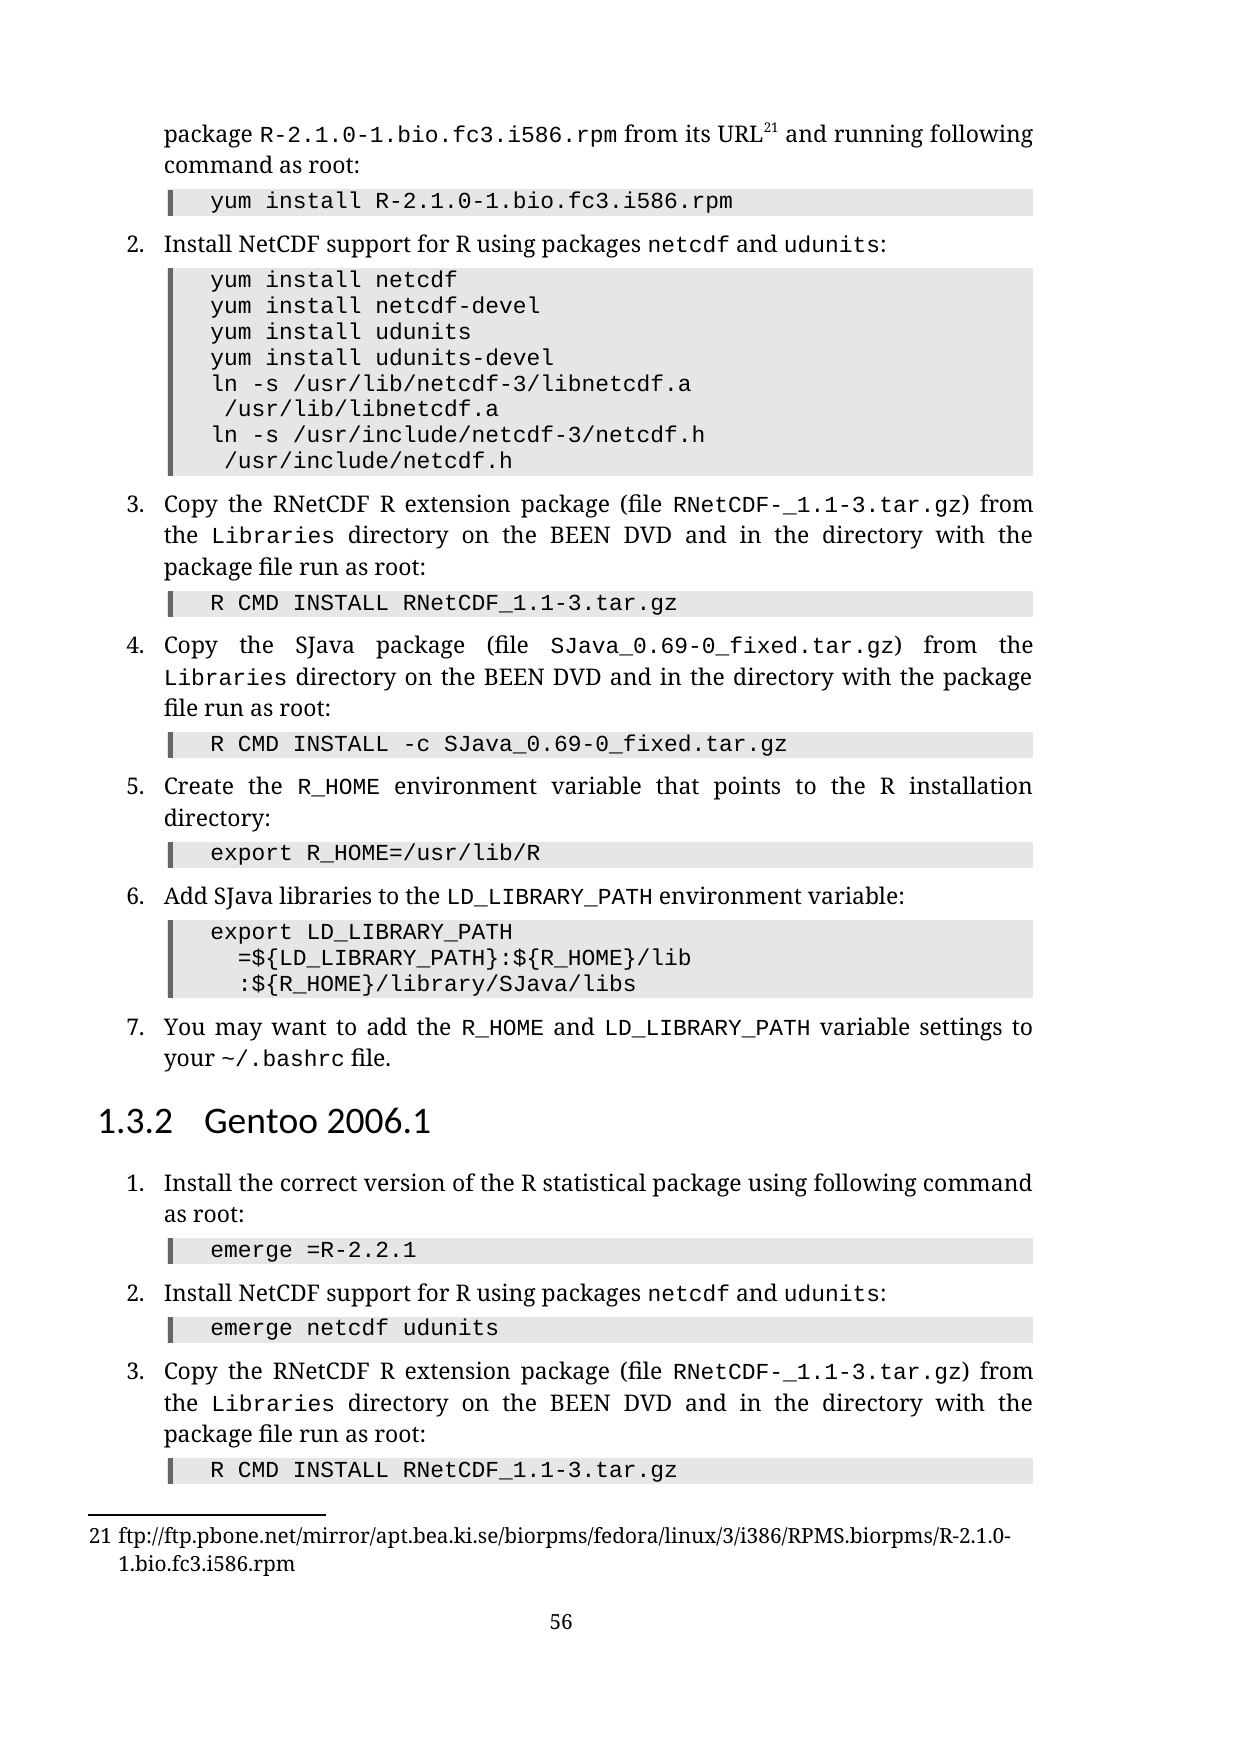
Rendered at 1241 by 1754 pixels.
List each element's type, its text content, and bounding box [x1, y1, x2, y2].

list R CMD INSTALL RNetCDF_1.1-3.tar.gz [173, 591, 1033, 617]
list emerge =R-2.2.1 [173, 1238, 1033, 1264]
list yum install netcdf yum install netcdf-devel yum install udunits yum install udunits-devel ln -s /usr/lib/netcdf-3/libnetcdf.a /usr/lib/libnetcdf.a ln -s /usr/include/netcdf-3/netcdf.h /usr/include/netcdf.h [173, 268, 1033, 476]
list yum install R-2.1.0-1.bio.fc3.i586.rpm [167, 189, 1033, 216]
list You may want to add the R_HOME and LD_LIBRARY_PATH variable settings to your ~/.bashrc file. [126, 1011, 1033, 1073]
list Copy the RNetCDF R extension package (file RNetCDF-_1.1-3.tar.gz) from the Libraries directory on the BEEN DVD and in the directory with the package file run as root: [126, 1355, 1033, 1449]
list R CMD INSTALL -c SJava_0.69-0_fixed.tar.gz [173, 732, 1033, 758]
list export LD_LIBRARY_PATH =${LD_LIBRARY_PATH}:${R_HOME}/lib :${R_HOME}/library/SJava/libs [173, 920, 1033, 998]
list Install NetCDF support for R using packages netcdf and udunits: [126, 1277, 1033, 1308]
list Copy the SJava package (file SJava_0.69-0_fixed.tar.gz) from the Libraries directory on the BEEN DVD and in the directory with the package file run as root: [126, 629, 1033, 723]
subtitle Gentoo 2006.1 [88, 1106, 1033, 1143]
list export R_HOME=/usr/lib/R [173, 842, 1033, 868]
list Install NetCDF support for R using packages netcdf and udunits: [126, 228, 1033, 259]
list Copy the RNetCDF R extension package (file RNetCDF-_1.1-3.tar.gz) from the Libraries directory on the BEEN DVD and in the directory with the package file run as root: [126, 488, 1033, 582]
list Create the R_HOME environment variable that points to the R installation directory: [126, 770, 1033, 833]
list R CMD INSTALL RNetCDF_1.1-3.tar.gz [173, 1458, 1033, 1484]
list emerge netcdf udunits [173, 1317, 1033, 1343]
list ftp://ftp.pbone.net/mirror/apt.bea.ki.se/biorpms/fedora/linux/3/i386/RPMS.biorpms/R-2.1.0-1.bio.fc3.i586.rpm [88, 1521, 1033, 1578]
list Install the correct version of the R statistical package using following command as root: [126, 1167, 1033, 1229]
list Add SJava libraries to the LD_LIBRARY_PATH environment variable: [126, 880, 1033, 911]
list package R-2.1.0-1.bio.fc3.i586.rpm from its URL and running following command as root: [126, 118, 1033, 181]
